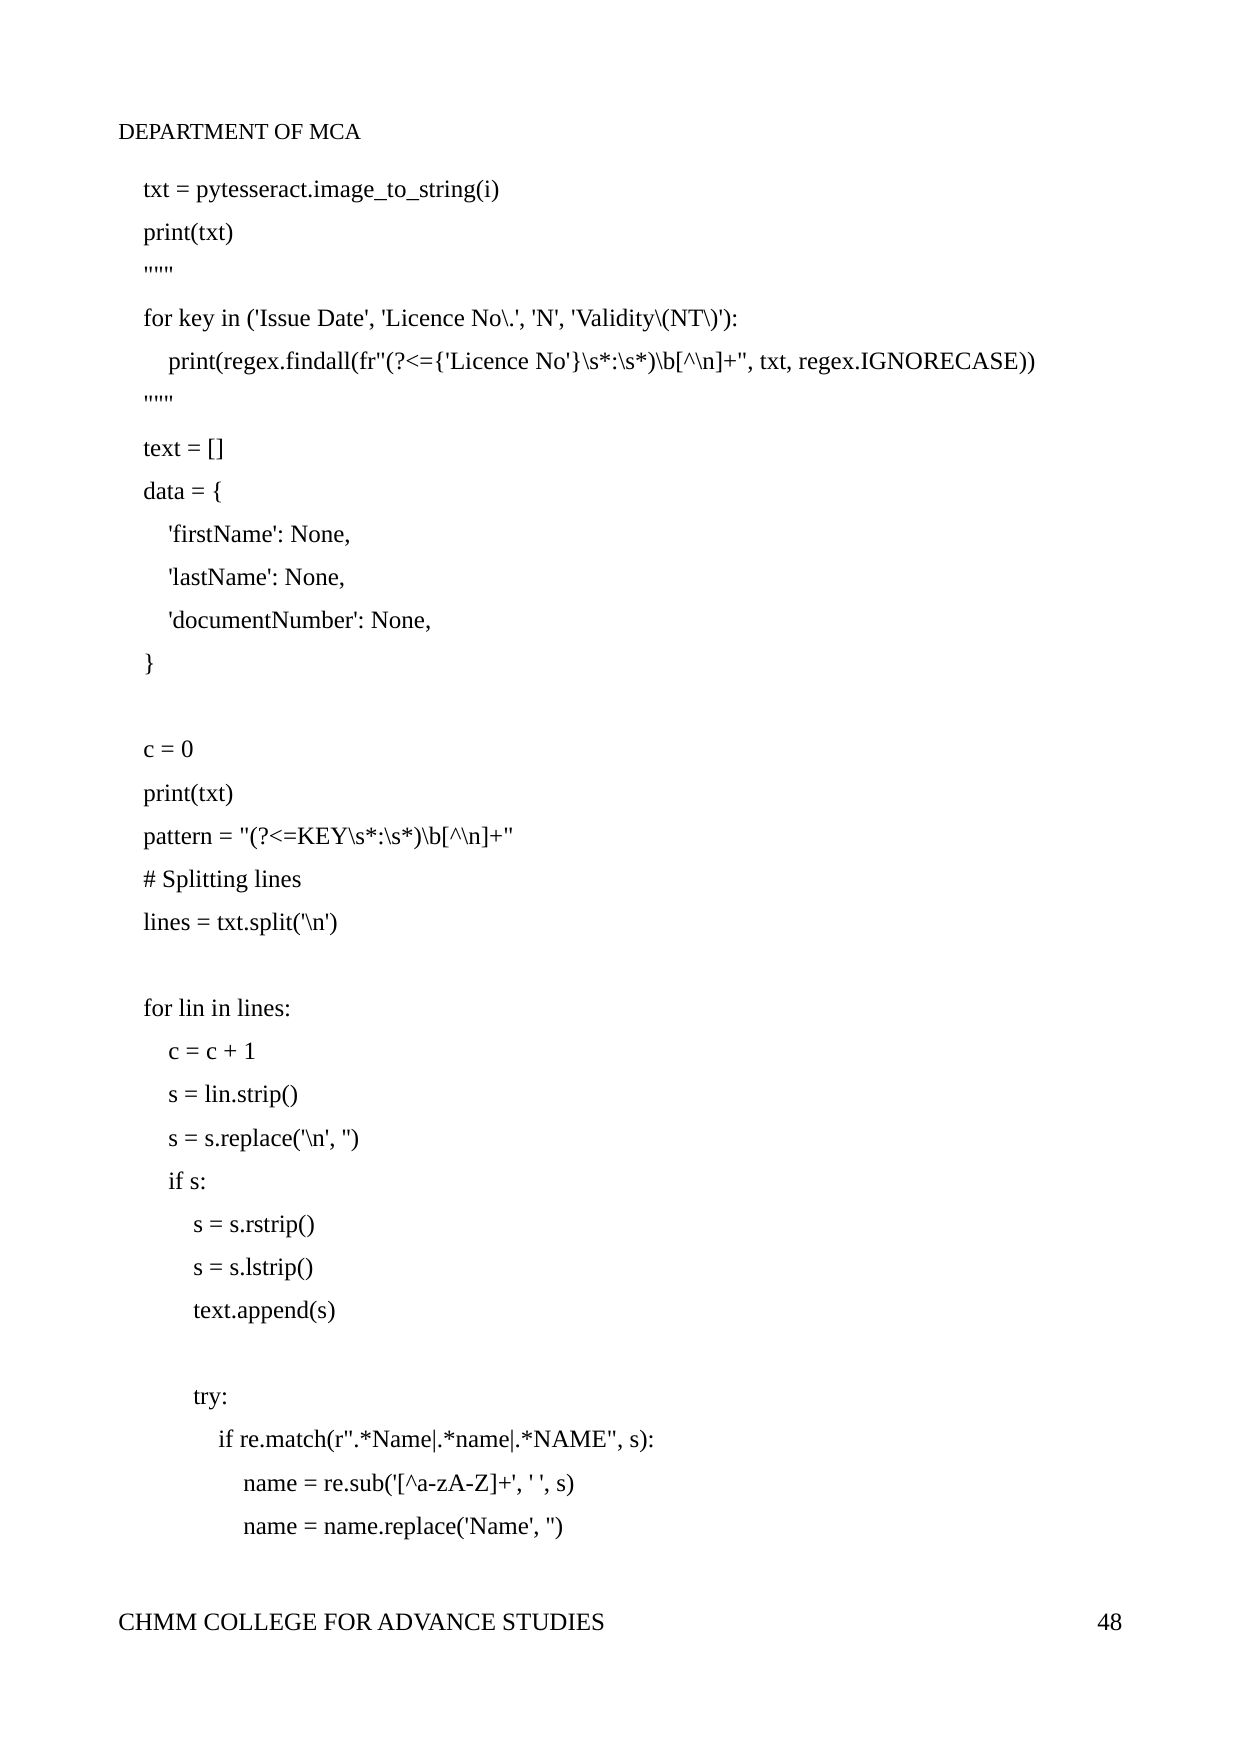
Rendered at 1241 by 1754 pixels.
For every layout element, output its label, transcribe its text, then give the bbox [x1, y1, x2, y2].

text s = s.rstrip() [118, 1209, 1122, 1238]
text 'lastName': None, [118, 562, 1122, 591]
text lines = txt.split('\n') [118, 907, 1122, 936]
text c = c + 1 [118, 1036, 1122, 1065]
text txt = pytesseract.image_to_string(i) [118, 174, 1122, 203]
text if s: [118, 1166, 1122, 1194]
text print(txt) [118, 217, 1122, 246]
text 'firstName': None, [118, 519, 1122, 548]
text s = s.lstrip() [118, 1252, 1122, 1281]
text print(regex.findall(fr"(?<={'Licence No'}\s*:\s*)\b[^\n]+", txt, regex.IGNORECASE)) [118, 346, 1122, 375]
text name = re.sub('[^a-zA-Z]+', ' ', s) [118, 1468, 1122, 1496]
text print(txt) [118, 778, 1122, 806]
text """ [118, 389, 1122, 418]
text pattern = "(?<=KEY\s*:\s*)\b[^\n]+" [118, 821, 1122, 849]
text for lin in lines: [118, 993, 1122, 1022]
text try: [118, 1381, 1122, 1410]
text if re.match(r".*Name|.*name|.*NAME", s): [118, 1424, 1122, 1453]
text text = [] [118, 433, 1122, 461]
text """ [118, 260, 1122, 289]
text } [118, 648, 1122, 677]
text data = { [118, 476, 1122, 504]
text s = lin.strip() [118, 1079, 1122, 1108]
text # Splitting lines [118, 864, 1122, 893]
text for key in ('Issue Date', 'Licence No\.', 'N', 'Validity\(NT\)'): [118, 303, 1122, 332]
text s = s.replace('\n', '') [118, 1123, 1122, 1151]
text name = name.replace('Name', '') [118, 1511, 1122, 1539]
text text.append(s) [118, 1295, 1122, 1324]
text c = 0 [118, 734, 1122, 763]
text 'documentNumber': None, [118, 605, 1122, 634]
